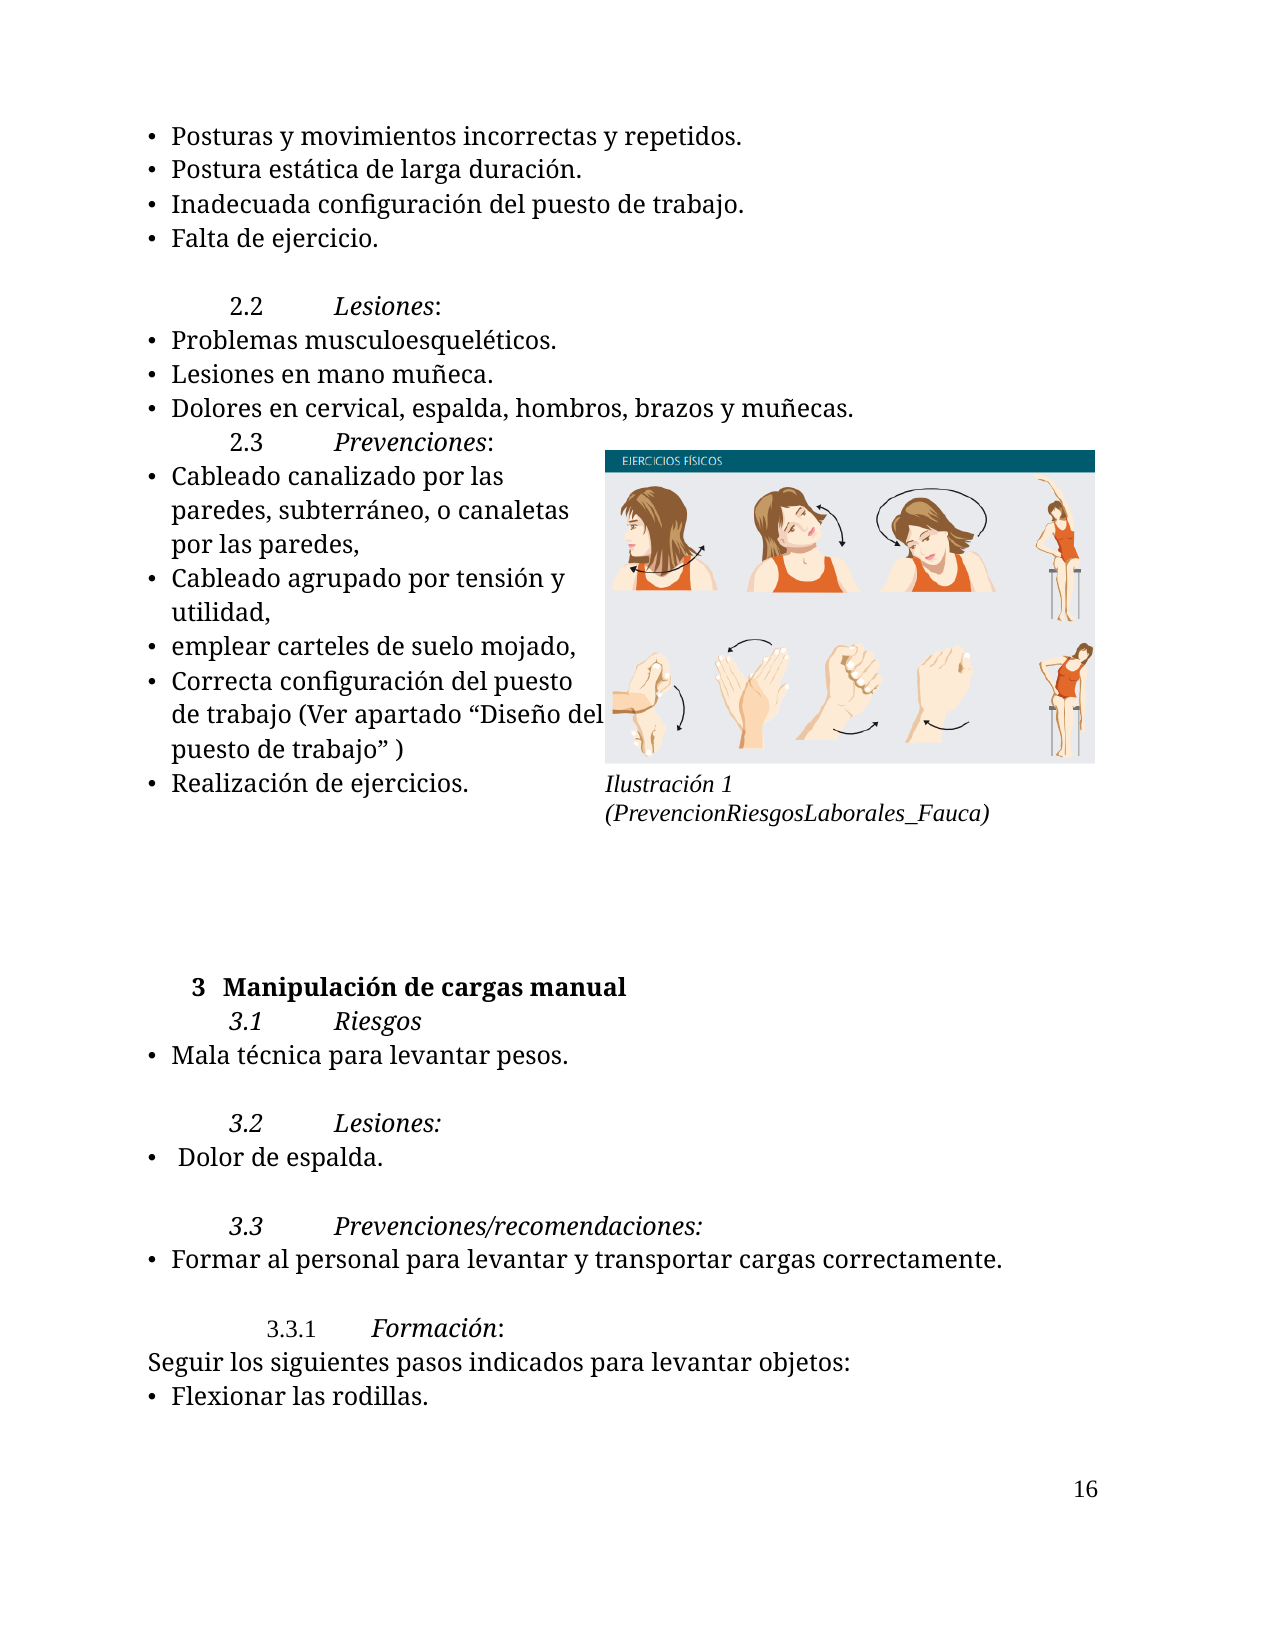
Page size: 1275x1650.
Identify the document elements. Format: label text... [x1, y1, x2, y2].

list Inadecuada configuración del puesto de trabajo. [148, 186, 1098, 220]
list Realización de ejercicios. [148, 765, 605, 799]
list emplear carteles de suelo mojado, [148, 629, 604, 663]
picture [604, 448, 1096, 764]
list Falta de ejercicio. [148, 220, 1098, 254]
list Ilustración 1 (PrevencionRiesgosLaborales_Fauca) [605, 764, 1095, 826]
list Prevenciones/recomendaciones: [223, 1208, 1098, 1242]
list Lesiones: [223, 288, 1098, 322]
list Prevenciones: [223, 425, 1098, 459]
list Cableado agrupado por tensión y utilidad, [148, 561, 604, 629]
list Mala técnica para levantar pesos. [148, 1038, 1098, 1072]
list Cableado canalizado por las paredes, subterráneo, o canaletas por las paredes, [148, 459, 604, 561]
list Postura estática de larga duración. [148, 152, 1098, 186]
list Formación: [260, 1310, 1098, 1344]
text Seguir los siguientes pasos indicados para levantar objetos: [148, 1344, 1098, 1378]
list Lesiones: [223, 1106, 1098, 1140]
list Posturas y movimientos incorrectas y repetidos. [148, 118, 1098, 152]
list Correcta configuración del puesto de trabajo (Ver apartado “Diseño del puesto de trabajo” ) [148, 663, 605, 765]
list Dolores en cervical, espalda, hombros, brazos y muñecas. [148, 391, 1098, 425]
list Flexionar las rodillas. [148, 1378, 1098, 1412]
list Problemas musculoesqueléticos. [148, 322, 1098, 357]
list Formar al personal para levantar y transportar cargas correctamente. [148, 1242, 1098, 1276]
list Riesgos [223, 1004, 1098, 1038]
list Manipulación de cargas manual [185, 970, 1098, 1004]
list Lesiones en mano muñeca. [148, 357, 1098, 391]
list Dolor de espalda. [148, 1140, 1098, 1174]
